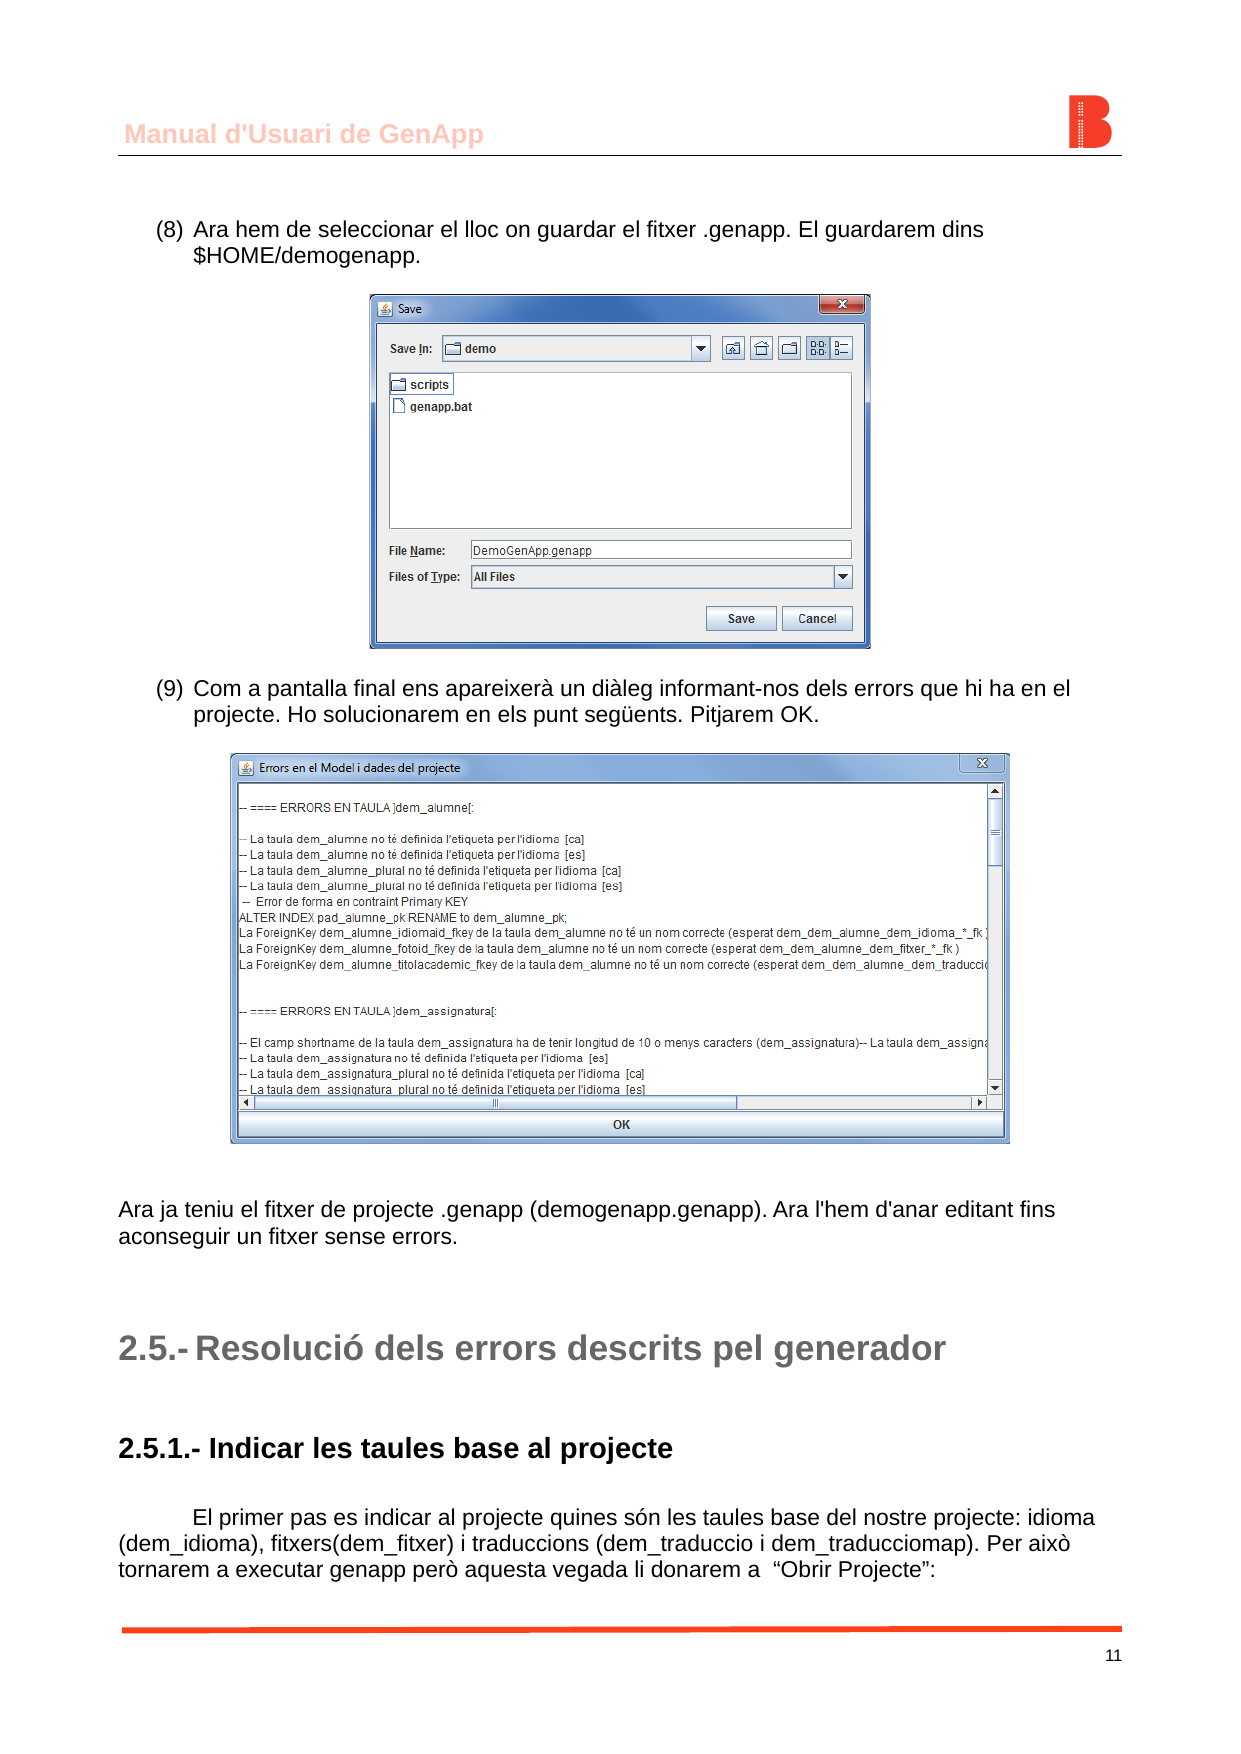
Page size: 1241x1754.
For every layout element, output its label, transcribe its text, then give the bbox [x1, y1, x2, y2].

list Com a pantalla final ens apareixerà un diàleg informant-nos dels errors que hi ha en el projecte. Ho solucionarem en els punt següents. Pitjarem OK. [156, 675, 1122, 727]
text Ara ja teniu el fitxer de projecte .genapp (demogenapp.genapp). Ara l'hem d'anar editant fins aconseguir un fitxer sense errors. [118, 1196, 1122, 1249]
subtitle Indicar les taules base al projecte [118, 1431, 1122, 1465]
text El primer pas es indicar al projecte quines són les taules base del nostre projecte: idioma (dem_idioma), fitxers(dem_fitxer) i traduccions (dem_traduccio i dem_traducciomap). Per això tornarem a executar genapp però aquesta vegada li donarem a “Obrir Projecte”: [118, 1504, 1122, 1583]
subtitle Resolució dels errors descrits pel generador [118, 1327, 1122, 1367]
list Ara hem de seleccionar el lloc on guardar el fitxer .genapp. El guardarem dins $HOME/demogenapp. [156, 216, 1122, 268]
picture [230, 753, 1010, 1144]
picture [1063, 94, 1117, 150]
picture [369, 294, 871, 649]
